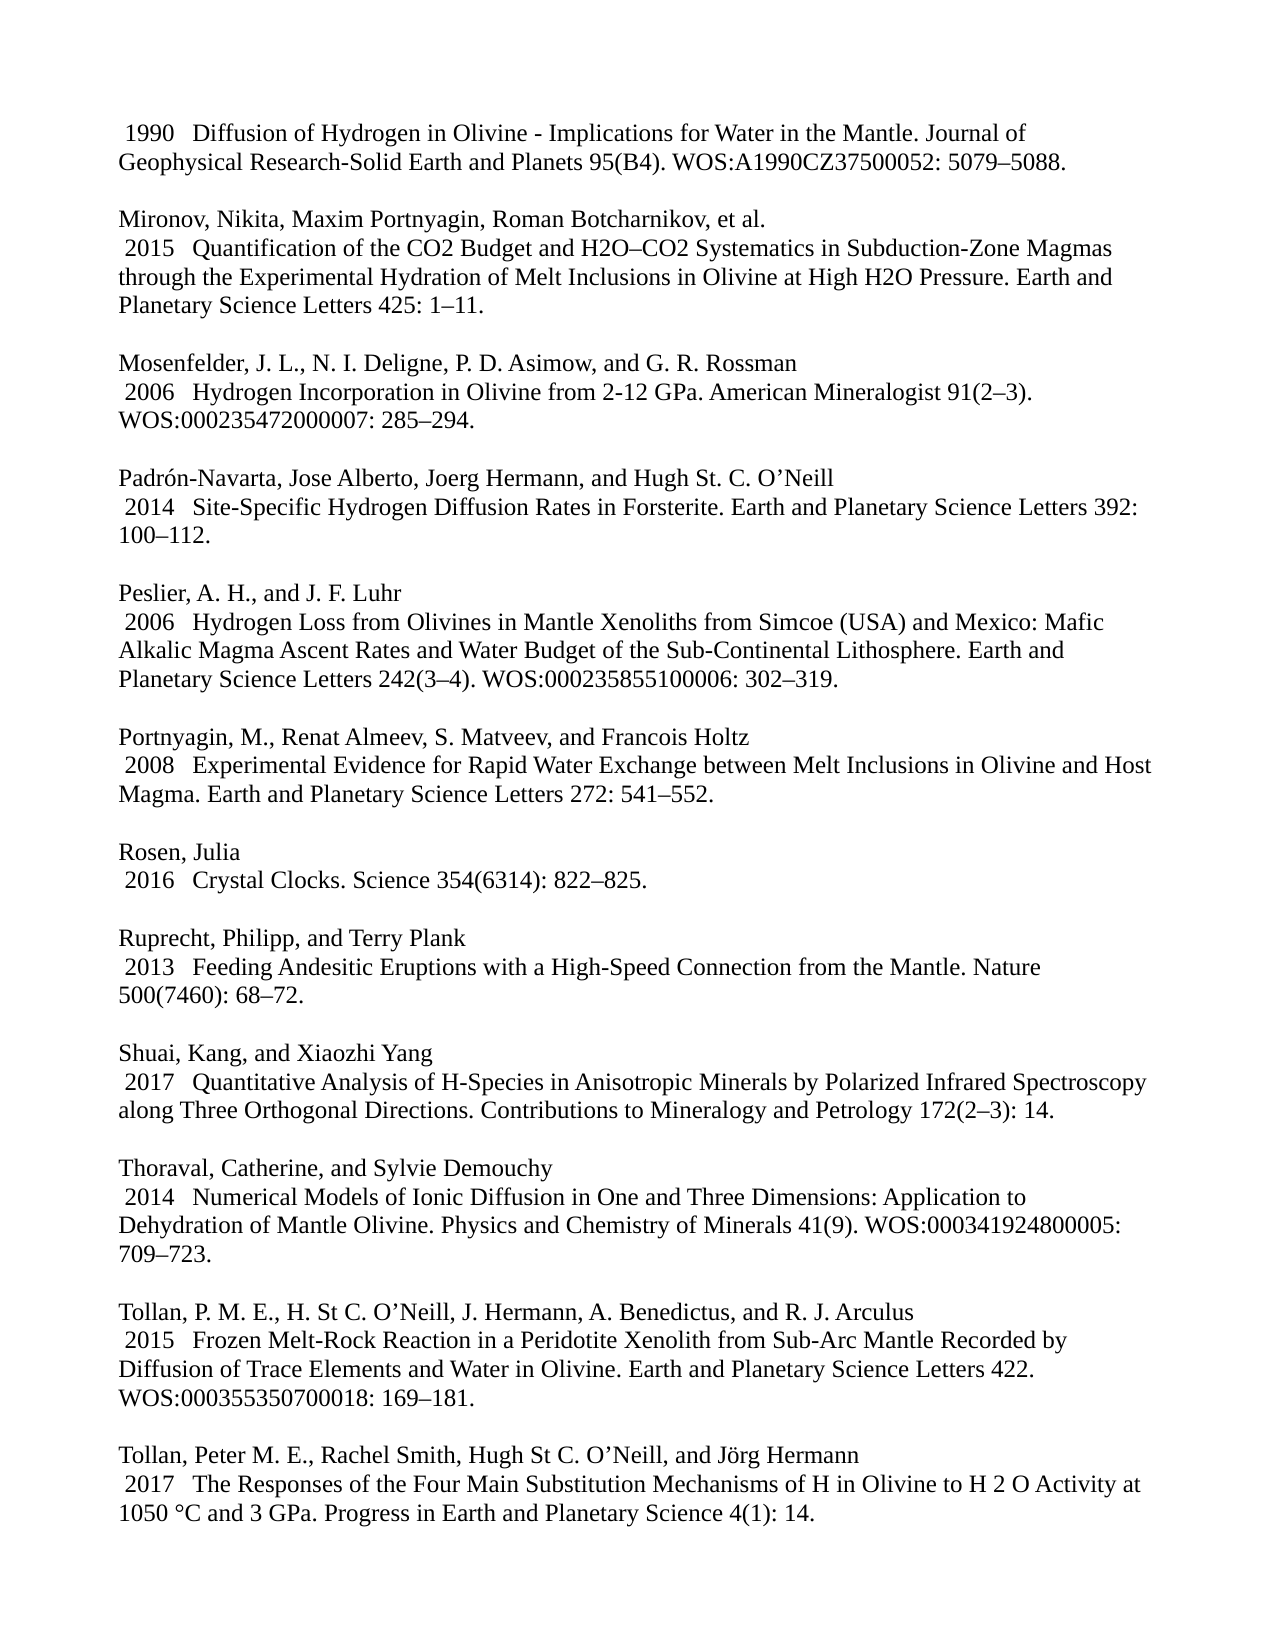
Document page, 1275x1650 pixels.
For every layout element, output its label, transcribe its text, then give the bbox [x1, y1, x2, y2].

text Tollan, P. M. E., H. St C. O’Neill, J. Hermann, A. Benedictus, and R. J. Arculus 2015 Frozen Melt-Rock Reaction in a Peridotite Xenolith from Sub-Arc Mantle Recorded by Diffusion of Trace Elements and Water in Olivine. Earth and Planetary Science Letters 422. WOS:000355350700018: 169–181. [118, 1268, 1157, 1412]
text Mironov, Nikita, Maxim Portnyagin, Roman Botcharnikov, et al. 2015 Quantification of the CO2 Budget and H2O–CO2 Systematics in Subduction-Zone Magmas through the Experimental Hydration of Melt Inclusions in Olivine at High H2O Pressure. Earth and Planetary Science Letters 425: 1–11. [118, 176, 1157, 319]
text Padrón-Navarta, Jose Alberto, Joerg Hermann, and Hugh St. C. O’Neill 2014 Site-Specific Hydrogen Diffusion Rates in Forsterite. Earth and Planetary Science Letters 392: 100–112. [118, 434, 1157, 549]
text Peslier, A. H., and J. F. Luhr 2006 Hydrogen Loss from Olivines in Mantle Xenoliths from Simcoe (USA) and Mexico: Mafic Alkalic Magma Ascent Rates and Water Budget of the Sub-Continental Lithosphere. Earth and Planetary Science Letters 242(3–4). WOS:000235855100006: 302–319. [118, 549, 1157, 693]
text Mosenfelder, J. L., N. I. Deligne, P. D. Asimow, and G. R. Rossman 2006 Hydrogen Incorporation in Olivine from 2-12 GPa. American Mineralogist 91(2–3). WOS:000235472000007: 285–294. [118, 319, 1157, 434]
text Portnyagin, M., Renat Almeev, S. Matveev, and Francois Holtz 2008 Experimental Evidence for Rapid Water Exchange between Melt Inclusions in Olivine and Host Magma. Earth and Planetary Science Letters 272: 541–552. [118, 693, 1157, 808]
text Tollan, Peter M. E., Rachel Smith, Hugh St C. O’Neill, and Jörg Hermann 2017 The Responses of the Four Main Substitution Mechanisms of H in Olivine to H 2 O Activity at 1050 °C and 3 GPa. Progress in Earth and Planetary Science 4(1): 14. [118, 1412, 1157, 1527]
text Shuai, Kang, and Xiaozhi Yang 2017 Quantitative Analysis of H-Species in Anisotropic Minerals by Polarized Infrared Spectroscopy along Three Orthogonal Directions. Contributions to Mineralogy and Petrology 172(2–3): 14. [118, 1009, 1157, 1124]
text Rosen, Julia 2016 Crystal Clocks. Science 354(6314): 822–825. [118, 808, 1157, 894]
text Thoraval, Catherine, and Sylvie Demouchy 2014 Numerical Models of Ionic Diffusion in One and Three Dimensions: Application to Dehydration of Mantle Olivine. Physics and Chemistry of Minerals 41(9). WOS:000341924800005: 709–723. [118, 1124, 1157, 1268]
text 1990 Diffusion of Hydrogen in Olivine - Implications for Water in the Mantle. Journal of Geophysical Research-Solid Earth and Planets 95(B4). WOS:A1990CZ37500052: 5079–5088. [118, 118, 1157, 176]
text Ruprecht, Philipp, and Terry Plank 2013 Feeding Andesitic Eruptions with a High-Speed Connection from the Mantle. Nature 500(7460): 68–72. [118, 894, 1157, 1009]
